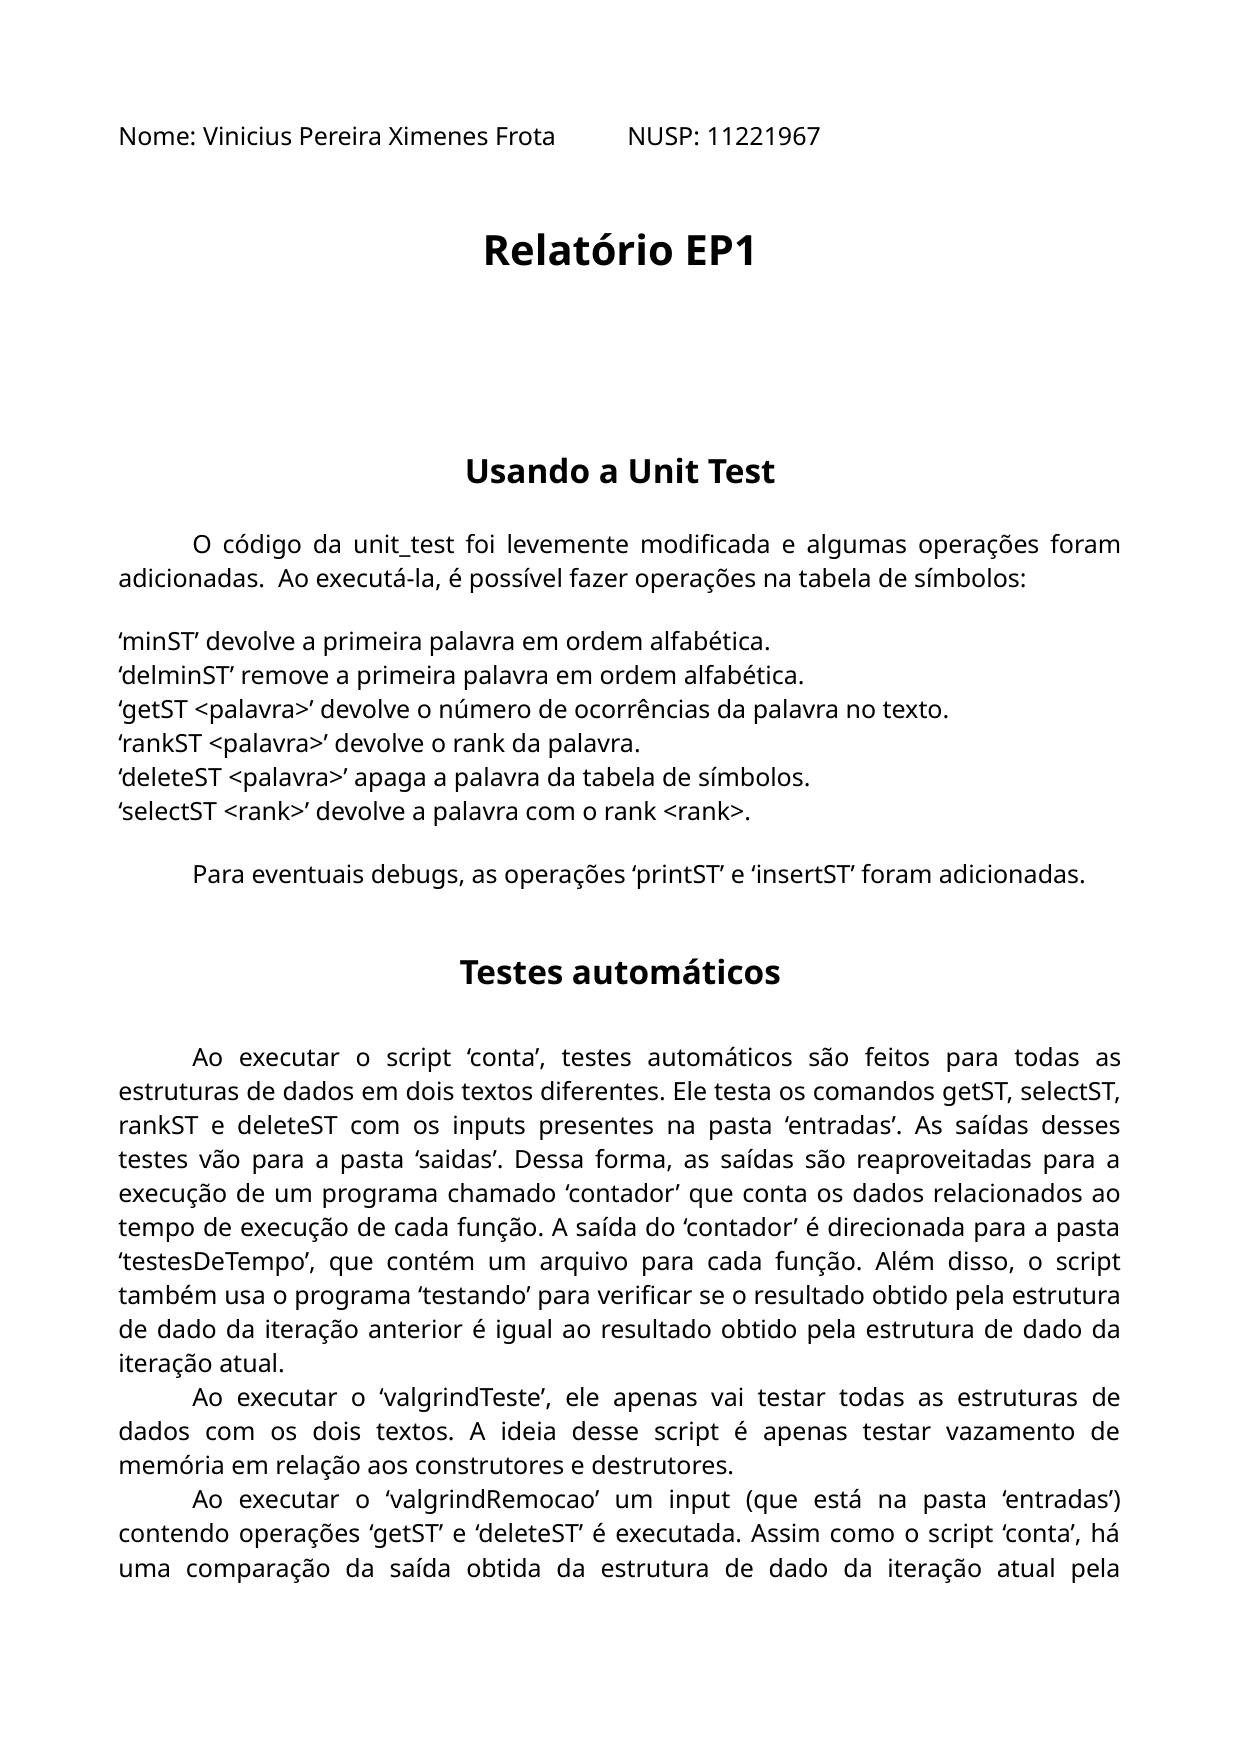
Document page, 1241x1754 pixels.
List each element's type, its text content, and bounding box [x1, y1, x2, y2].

text ‘deleteST <palavra>’ apaga a palavra da tabela de símbolos. [118, 760, 1122, 794]
text ‘rankST <palavra>’ devolve o rank da palavra. [118, 726, 1122, 760]
text ‘selectST <rank>’ devolve a palavra com o rank <rank>. [118, 794, 1122, 828]
text O código da unit_test foi levemente modificada e algumas operações foram adicionadas. Ao executá-la, é possível fazer operações na tabela de símbolos: [118, 527, 1122, 595]
text Ao executar o ‘valgrindRemocao’ um input (que está na pasta ‘entradas’) contendo operações ‘getST’ e ‘deleteST’ é executada. Assim como o script ‘conta’, há uma comparação da saída obtida da estrutura de dado da iteração atual pela [118, 1482, 1122, 1584]
text Testes automáticos [118, 948, 1122, 994]
text ‘delminST’ remove a primeira palavra em ordem alfabética. [118, 658, 1122, 692]
text Usando a Unit Test [118, 447, 1122, 493]
text Ao executar o ‘valgrindTeste’, ele apenas vai testar todas as estruturas de dados com os dois textos. A ideia desse script é apenas testar vazamento de memória em relação aos construtores e destrutores. [118, 1380, 1122, 1482]
text Nome: Vinicius Pereira Ximenes Frota NUSP: 11221967 [118, 118, 1122, 152]
text Relatório EP1 [118, 220, 1122, 277]
text ‘minST’ devolve a primeira palavra em ordem alfabética. [118, 624, 1122, 658]
text Ao executar o script ‘conta’, testes automáticos são feitos para todas as estruturas de dados em dois textos diferentes. Ele testa os comandos getST, selectST, rankST e deleteST com os inputs presentes na pasta ‘entradas’. As saídas desses testes vão para a pasta ‘saidas’. Dessa forma, as saídas são reaproveitadas para a execução de um programa chamado ‘contador’ que conta os dados relacionados ao tempo de execução de cada função. A saída do ‘contador’ é direcionada para a pasta ‘testesDeTempo’, que contém um arquivo para cada função. Além disso, o script também usa o programa ‘testando’ para verificar se o resultado obtido pela estrutura de dado da iteração anterior é igual ao resultado obtido pela estrutura de dado da iteração atual. [118, 1039, 1122, 1380]
text Para eventuais debugs, as operações ‘printST’ e ‘insertST’ foram adicionadas. [118, 857, 1122, 891]
text ‘getST <palavra>’ devolve o número de ocorrências da palavra no texto. [118, 692, 1122, 726]
